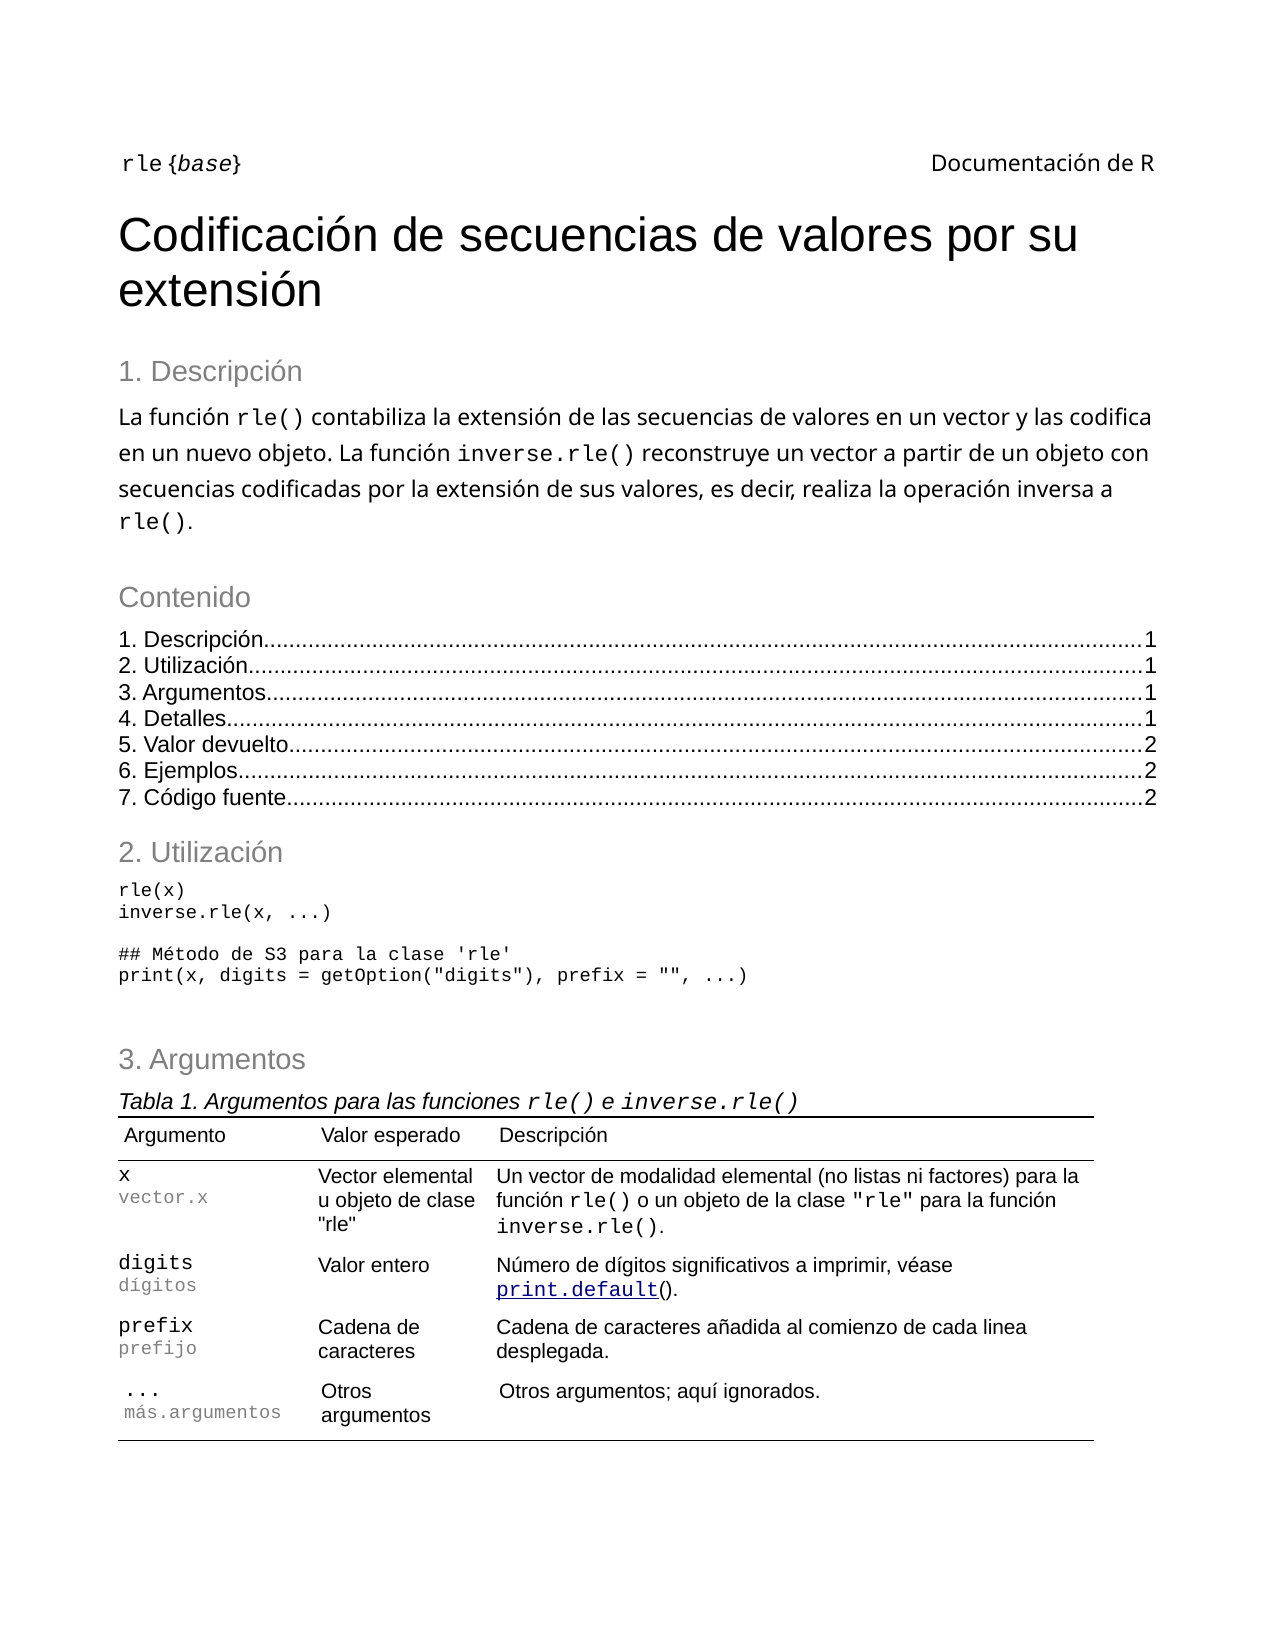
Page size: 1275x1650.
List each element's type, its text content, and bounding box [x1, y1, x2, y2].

subtitle Contenido [118, 580, 1157, 613]
text La función rle() contabiliza la extensión de las secuencias de valores en un vector y las codifica en un nuevo objeto. La función inverse.rle() reconstruye un vector a partir de un objeto con secuencias codificadas por la extensión de sus valores, es decir, realiza la operación inversa a rle(). [118, 400, 1157, 536]
text print(x, digits = getOption("digits"), prefix = "", ...) [118, 966, 1157, 987]
table_cell prefix prefijo [118, 1312, 315, 1373]
title Codificación de secuencias de valores por su extensión [118, 207, 1157, 317]
table_cell Cadena de caracteres añadida al comienzo de cada linea desplegada. [493, 1312, 1093, 1373]
text inverse.rle(x, ...) [118, 902, 1157, 924]
subtitle 3. Argumentos [118, 1042, 1157, 1076]
table_header Descripción [493, 1118, 1093, 1160]
table_cell Vector elemental u objeto de clase "rle" [315, 1161, 493, 1249]
text 2. Utilización 1 [118, 652, 1157, 678]
table_cell Otros argumentos [315, 1373, 493, 1439]
text 4. Detalles 1 [118, 705, 1157, 731]
table_cell Cadena de caracteres [315, 1312, 493, 1373]
text 5. Valor devuelto 2 [118, 731, 1157, 757]
subtitle 1. Descripción [118, 354, 1157, 388]
table_cell digits dígitos [118, 1250, 315, 1312]
text Tabla 1. Argumentos para las funciones rle() e inverse.rle() [118, 1088, 1157, 1116]
table_cell Número de dígitos significativos a imprimir, véase print.default(). [493, 1250, 1093, 1312]
subtitle 2. Utilización [118, 835, 1157, 869]
table_header Valor esperado [315, 1118, 493, 1160]
table_header rle {base} [118, 145, 495, 182]
text 3. Argumentos 1 [118, 678, 1157, 705]
text 6. Ejemplos 2 [118, 757, 1157, 784]
text 1. Descripción 1 [118, 626, 1157, 652]
table_header Documentación de R [495, 145, 1157, 182]
text 7. Código fuente 2 [118, 784, 1157, 810]
table_cell x vector.x [118, 1161, 315, 1249]
table_cell ... más.argumentos [118, 1373, 315, 1439]
table_header Argumento [118, 1118, 315, 1160]
table_cell Otros argumentos; aquí ignorados. [493, 1373, 1093, 1439]
table_cell Un vector de modalidad elemental (no listas ni factores) para la función rle() o un objeto de la clase "rle" para la función inverse.rle(). [493, 1161, 1093, 1249]
text ## Método de S3 para la clase 'rle' [118, 945, 1157, 966]
text rle(x) [118, 881, 1157, 902]
table_cell Valor entero [315, 1250, 493, 1312]
